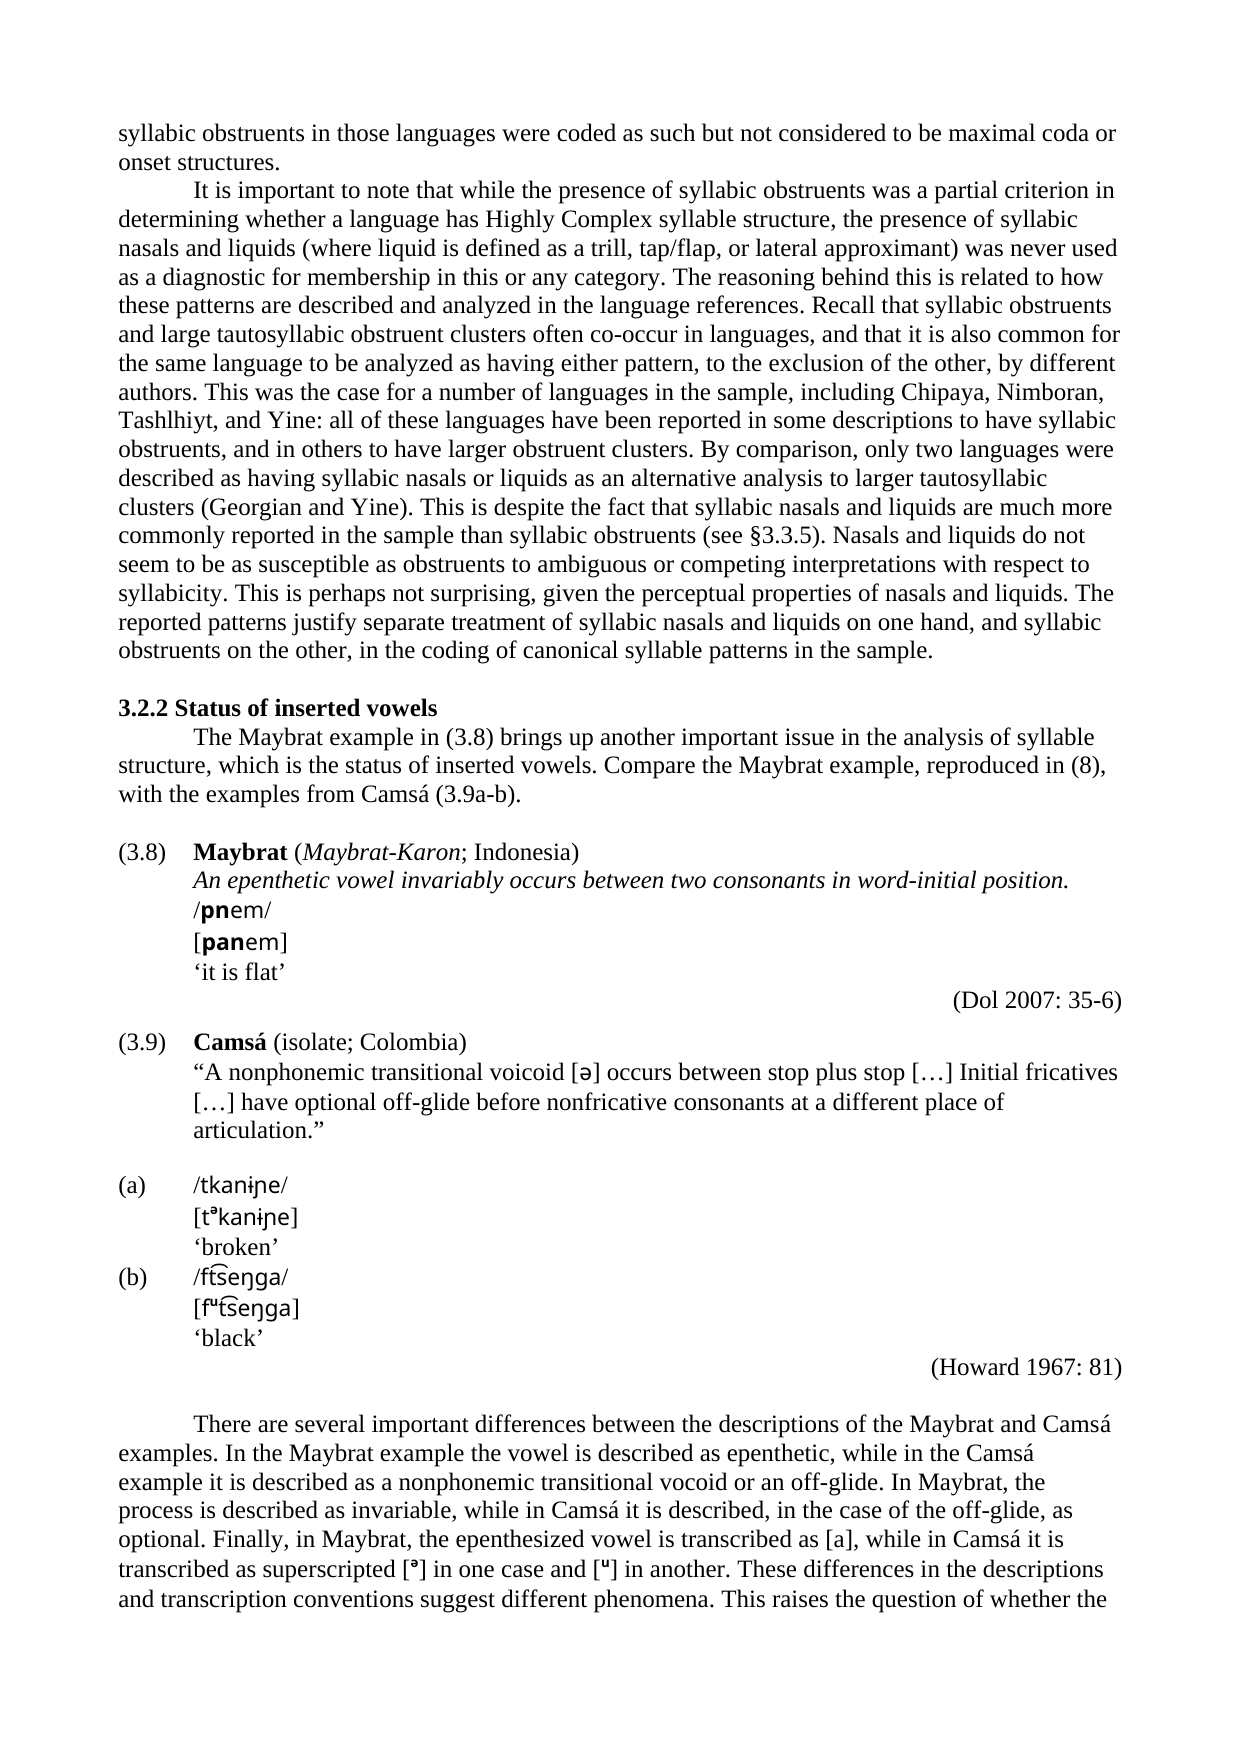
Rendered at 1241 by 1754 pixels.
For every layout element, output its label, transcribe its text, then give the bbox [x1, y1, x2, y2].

text There are several important differences between the descriptions of the Maybrat and Camsá examples. In the Maybrat example the vowel is described as epenthetic, while in the Camsá example it is described as a nonphonemic transitional vocoid or an off-glide. In Maybrat, the process is described as invariable, while in Camsá it is described, in the case of the off-glide, as optional. Finally, in Maybrat, the epenthesized vowel is transcribed as [a], while in Camsá it is transcribed as superscripted [ə] in one case and [u] in another. These differences in the descriptions and transcription conventions suggest different phenomena. This raises the question of whether the [118, 1409, 1122, 1613]
text syllabic obstruents in those languages were coded as such but not considered to be maximal coda or onset structures. [118, 118, 1122, 176]
text (Dol 2007: 35-6) [118, 986, 1122, 1014]
text (Howard 1967: 81) [118, 1352, 1122, 1381]
text ‘it is flat’ [193, 957, 1122, 986]
text The Maybrat example in (3.8) brings up another important issue in the analysis of syllable structure, which is the status of inserted vowels. Compare the Maybrat example, reproduced in (8), with the examples from Camsá (3.9a-b). [118, 722, 1122, 808]
text [təkanɨɲe] [118, 1201, 1122, 1232]
text It is important to note that while the presence of syllabic obstruents was a partial criterion in determining whether a language has Highly Complex syllable structure, the presence of syllabic nasals and liquids (where liquid is defined as a trill, tap/flap, or lateral approximant) was never used as a diagnostic for membership in this or any category. The reasoning behind this is related to how these patterns are described and analyzed in the language references. Recall that syllabic obstruents and large tautosyllabic obstruent clusters often co-occur in languages, and that it is also common for the same language to be analyzed as having either pattern, to the exclusion of the other, by different authors. This was the case for a number of languages in the sample, including Chipaya, Nimboran, Tashlhiyt, and Yine: all of these languages have been reported in some descriptions to have syllabic obstruents, and in others to have larger obstruent clusters. By comparison, only two languages were described as having syllabic nasals or liquids as an alternative analysis to larger tautosyllabic clusters (Georgian and Yine). This is despite the fact that syllabic nasals and liquids are much more commonly reported in the sample than syllabic obstruents (see §3.3.5). Nasals and liquids do not seem to be as susceptible as obstruents to ambiguous or competing interpretations with respect to syllabicity. This is perhaps not surprising, given the perceptual properties of nasals and liquids. The reported patterns justify separate treatment of syllabic nasals and liquids on one hand, and syllabic obstruents on the other, in the coding of canonical syllable patterns in the sample. [118, 176, 1122, 664]
text (b) /ft͡seŋɡa/ [118, 1261, 1122, 1292]
text (3.9) Camsá (isolate; Colombia) [118, 1027, 1122, 1056]
text /pnem/ [193, 894, 1122, 926]
text ‘black’ [118, 1323, 1122, 1352]
text ‘broken’ [118, 1232, 1122, 1261]
subtitle 3.2.2 Status of inserted vowels [118, 693, 1122, 722]
text (3.8) Maybrat (Maybrat-Karon; Indonesia) [118, 837, 1122, 866]
text [fut͡seŋɡa] [118, 1292, 1122, 1323]
text [panem] [193, 926, 1122, 957]
text An epenthetic vowel invariably occurs between two consonants in word-initial position. [193, 866, 1122, 894]
text “A nonphonemic transitional voicoid [ə] occurs between stop plus stop […] Initial fricatives […] have optional off-glide before nonfricative consonants at a different place of articulation.” [193, 1056, 1122, 1144]
text (a) /tkanɨɲe/ [118, 1169, 1122, 1201]
